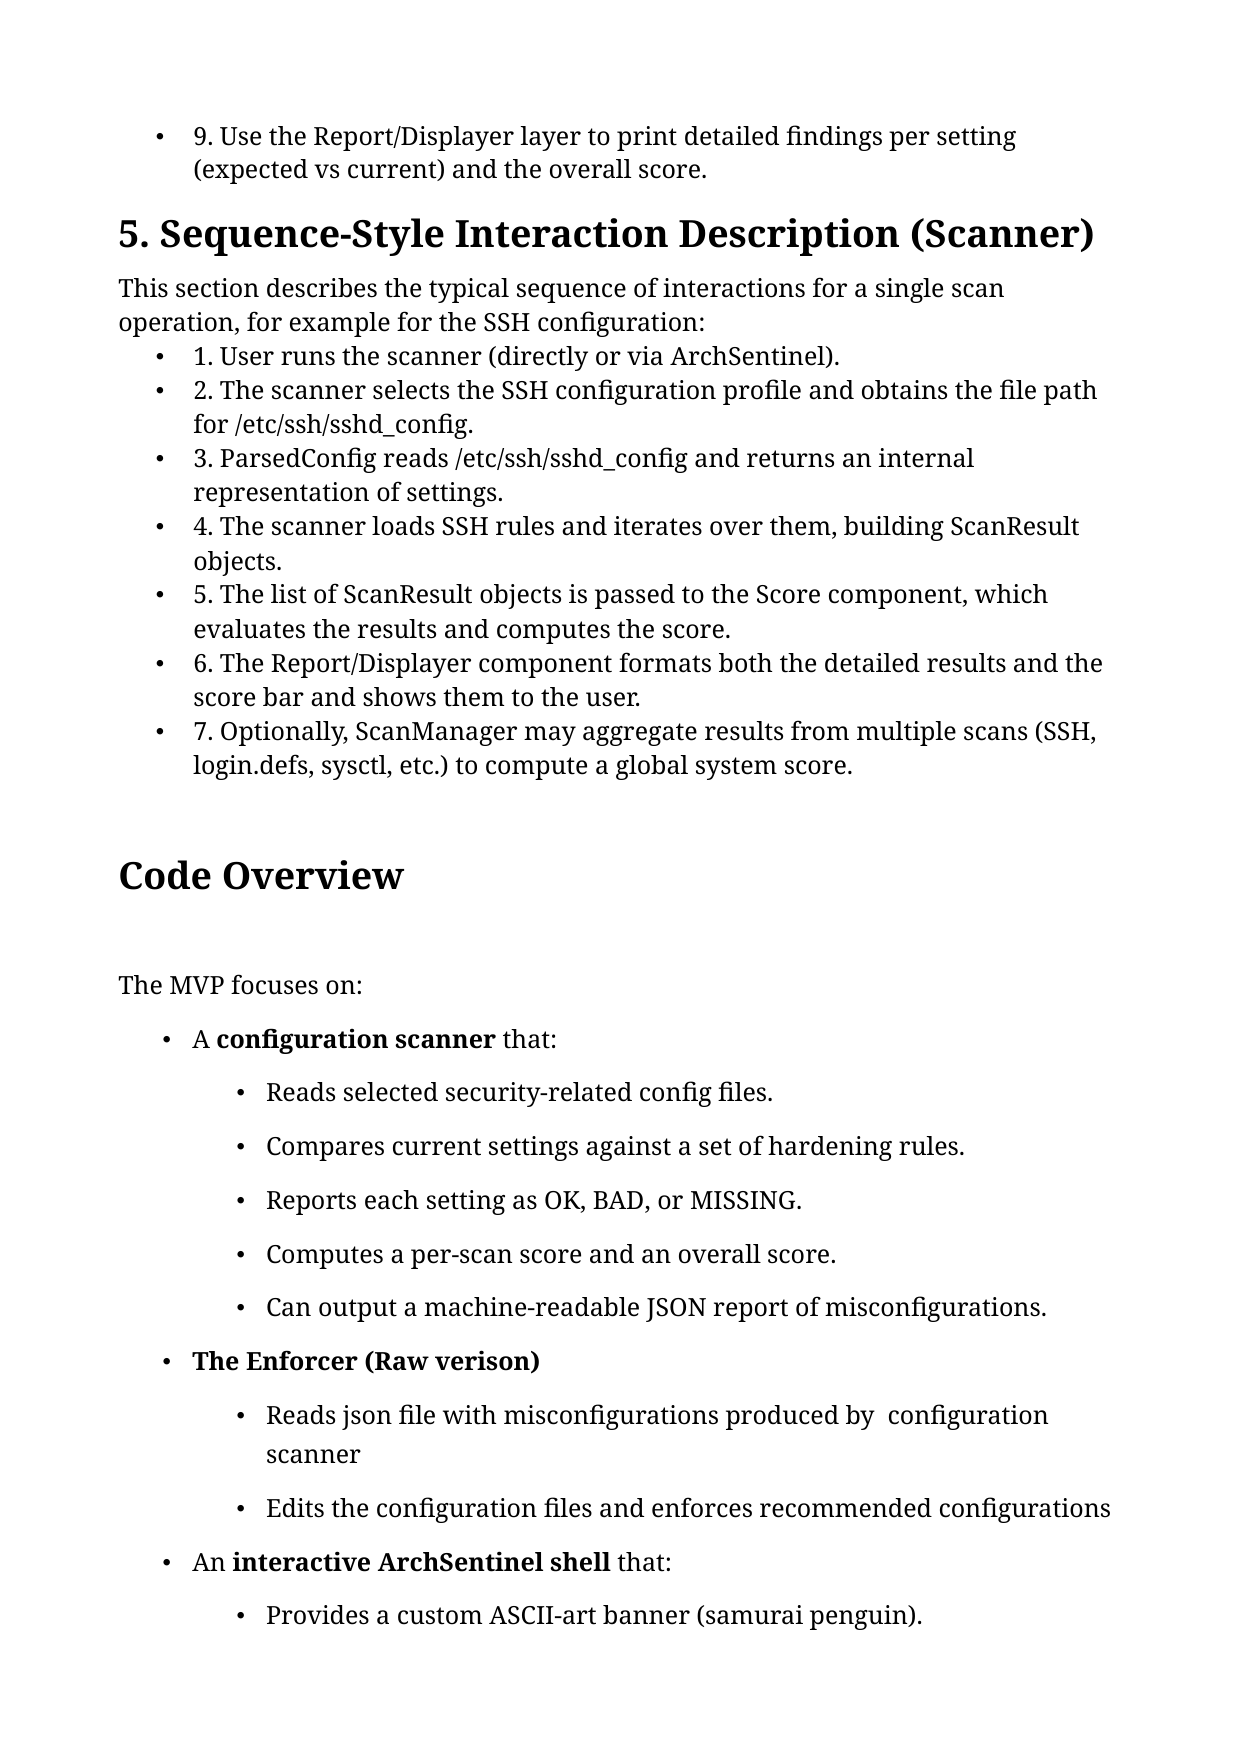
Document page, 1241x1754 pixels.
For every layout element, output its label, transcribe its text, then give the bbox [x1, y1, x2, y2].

list Reads json file with misconfigurations produced by configuration scanner [236, 1397, 1122, 1471]
list Compares current settings against a set of hardening rules. [236, 1129, 1122, 1163]
text The MVP focuses on: [118, 967, 1122, 1002]
list Provides a custom ASCII-art banner (samurai penguin). [236, 1598, 1122, 1632]
list 6. The Report/Displayer component formats both the detailed results and the score bar and shows them to the user. [156, 645, 1122, 713]
list 3. ParsedConfig reads /etc/ssh/sshd_config and returns an internal representation of settings. [156, 441, 1122, 509]
list 2. The scanner selects the SSH configuration profile and obtains the file path for /etc/ssh/sshd_config. [156, 373, 1122, 441]
list 7. Optionally, ScanManager may aggregate results from multiple scans (SSH, login.defs, sysctl, etc.) to compute a global system score. [156, 713, 1122, 782]
list Can output a machine-readable JSON report of misconfigurations. [236, 1290, 1122, 1324]
text This section describes the typical sequence of interactions for a single scan operation, for example for the SSH configuration: [118, 271, 1122, 339]
list 1. User runs the scanner (directly or via ArchSentinel). [156, 339, 1122, 373]
list Computes a per-scan score and an overall score. [236, 1236, 1122, 1270]
list 4. The scanner loads SSH rules and iterates over them, building ScanResult objects. [156, 509, 1122, 577]
list A configuration scanner that: [162, 1021, 1122, 1055]
list Reads selected security-related config files. [236, 1075, 1122, 1109]
list An interactive ArchSentinel shell that: [162, 1544, 1122, 1578]
list Reports each setting as OK, BAD, or MISSING. [236, 1182, 1122, 1217]
list 5. The list of ScanResult objects is passed to the Score component, which evaluates the results and computes the score. [156, 577, 1122, 645]
list 9. Use the Report/Displayer layer to print detailed findings per setting (expected vs current) and the overall score. [156, 118, 1122, 186]
text Code Overview [118, 850, 1122, 901]
list The Enforcer (Raw verison) [162, 1344, 1122, 1378]
subtitle 5. Sequence-Style Interaction Description (Scanner) [118, 207, 1122, 258]
list Edits the configuration files and enforces recommended configurations [236, 1490, 1122, 1524]
